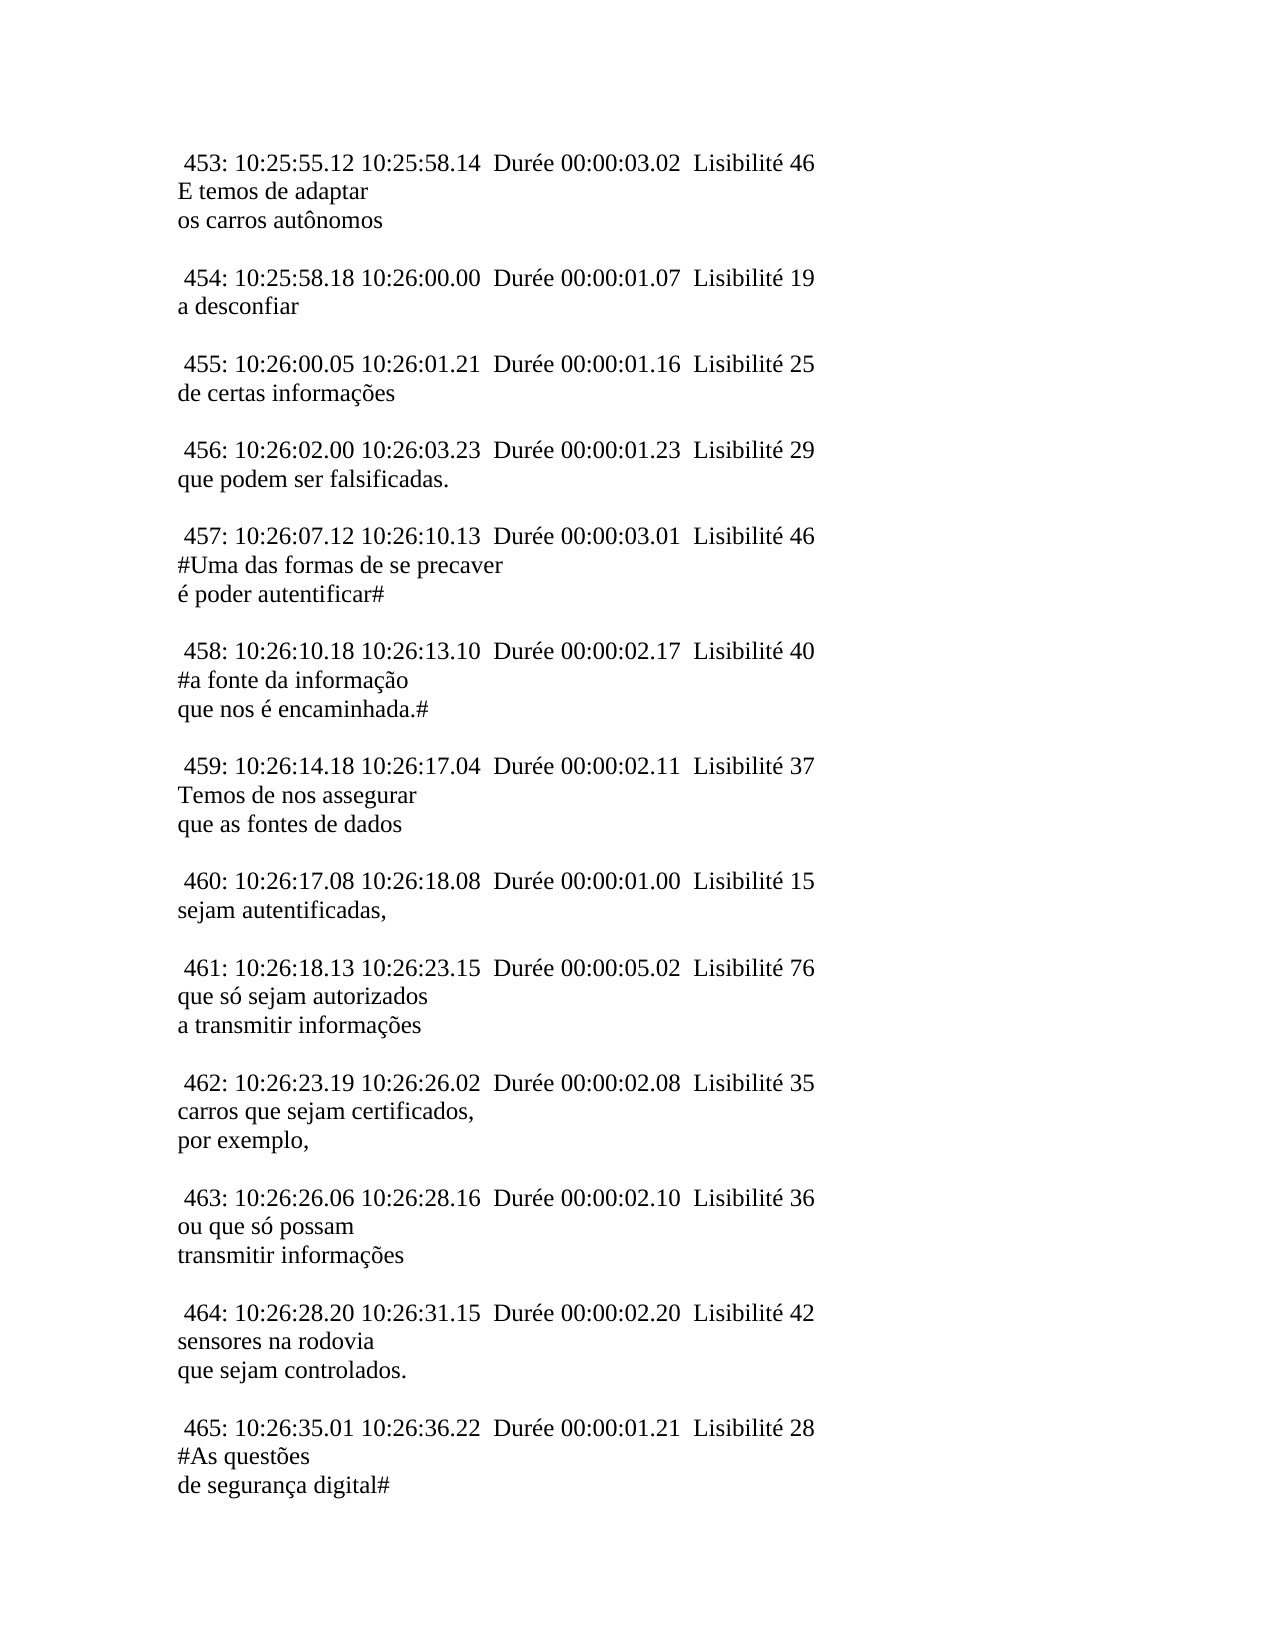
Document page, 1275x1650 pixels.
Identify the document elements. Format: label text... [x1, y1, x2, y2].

text 463: 10:26:26.06 10:26:28.16 Durée 00:00:02.10 Lisibilité 36 [177, 1183, 1098, 1211]
text a desconfiar [177, 291, 1098, 320]
text de segurança digital# [177, 1470, 1098, 1499]
text 455: 10:26:00.05 10:26:01.21 Durée 00:00:01.16 Lisibilité 25 [177, 349, 1098, 378]
text transmitir informações [177, 1240, 1098, 1269]
text 464: 10:26:28.20 10:26:31.15 Durée 00:00:02.20 Lisibilité 42 [177, 1298, 1098, 1326]
text #Uma das formas de se precaver [177, 550, 1098, 579]
text E temos de adaptar [177, 176, 1098, 205]
text sensores na rodovia [177, 1326, 1098, 1355]
text é poder autentificar# [177, 579, 1098, 608]
text 454: 10:25:58.18 10:26:00.00 Durée 00:00:01.07 Lisibilité 19 [177, 263, 1098, 291]
text #a fonte da informação [177, 665, 1098, 694]
text 453: 10:25:55.12 10:25:58.14 Durée 00:00:03.02 Lisibilité 46 [177, 148, 1098, 176]
text que só sejam autorizados [177, 981, 1098, 1010]
text 458: 10:26:10.18 10:26:13.10 Durée 00:00:02.17 Lisibilité 40 [177, 636, 1098, 665]
text que podem ser falsificadas. [177, 464, 1098, 493]
text 456: 10:26:02.00 10:26:03.23 Durée 00:00:01.23 Lisibilité 29 [177, 435, 1098, 464]
text 465: 10:26:35.01 10:26:36.22 Durée 00:00:01.21 Lisibilité 28 [177, 1413, 1098, 1441]
text que as fontes de dados [177, 809, 1098, 838]
text Temos de nos assegurar [177, 780, 1098, 809]
text #As questões [177, 1441, 1098, 1470]
text os carros autônomos [177, 205, 1098, 234]
text 459: 10:26:14.18 10:26:17.04 Durée 00:00:02.11 Lisibilité 37 [177, 751, 1098, 780]
text 462: 10:26:23.19 10:26:26.02 Durée 00:00:02.08 Lisibilité 35 [177, 1068, 1098, 1096]
text ou que só possam [177, 1211, 1098, 1240]
text 460: 10:26:17.08 10:26:18.08 Durée 00:00:01.00 Lisibilité 15 [177, 866, 1098, 895]
text de certas informações [177, 378, 1098, 406]
text carros que sejam certificados, [177, 1096, 1098, 1125]
text por exemplo, [177, 1125, 1098, 1154]
text 461: 10:26:18.13 10:26:23.15 Durée 00:00:05.02 Lisibilité 76 [177, 953, 1098, 981]
text sejam autentificadas, [177, 895, 1098, 924]
text que nos é encaminhada.# [177, 694, 1098, 723]
text 457: 10:26:07.12 10:26:10.13 Durée 00:00:03.01 Lisibilité 46 [177, 521, 1098, 550]
text a transmitir informações [177, 1010, 1098, 1039]
text que sejam controlados. [177, 1355, 1098, 1384]
